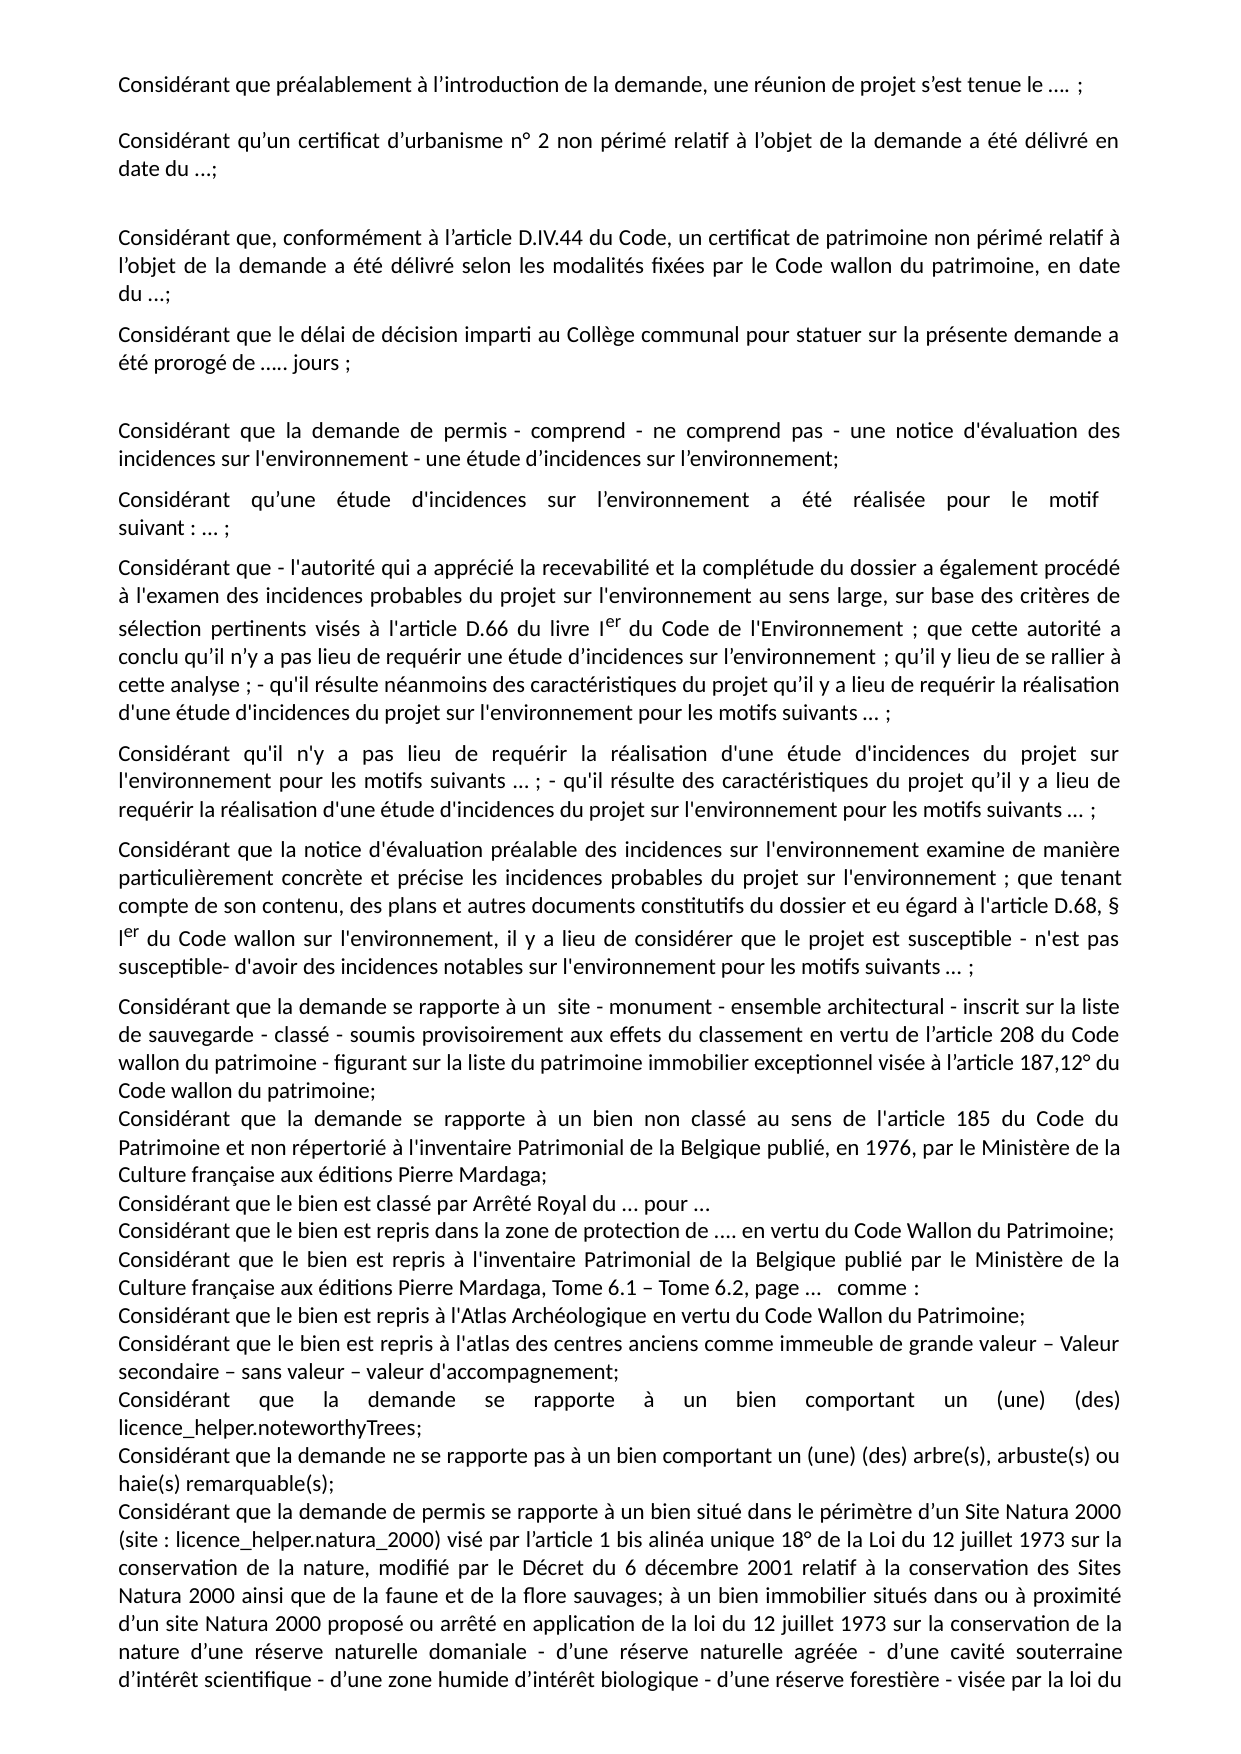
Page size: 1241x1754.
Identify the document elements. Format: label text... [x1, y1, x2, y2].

text Considérant que le bien est repris dans la zone de protection de .... en vertu du Code Wallon du Patrimoine; [118, 1217, 1122, 1245]
text Considérant que la demande ne se rapporte pas à un bien comportant un (une) (des) arbre(s), arbuste(s) ou haie(s) remarquable(s); [118, 1441, 1122, 1497]
text Considérant que le bien est classé par Arrêté Royal du ... pour ... [118, 1189, 1122, 1217]
text Considérant que, conformément à l’article D.IV.44 du Code, un certificat de patrimoine non périmé relatif à l’objet de la demande a été délivré selon les modalités fixées par le Code wallon du patrimoine, en date du ...; [118, 223, 1122, 307]
text Considérant qu’une étude d'incidences sur l’environnement a été réalisée pour le motif suivant : ... ; [118, 485, 1122, 541]
text Considérant que la notice d'évaluation préalable des incidences sur l'environnement examine de manière particulièrement concrète et précise les incidences probables du projet sur l'environnement ; que tenant compte de son contenu, des plans et autres documents constitutifs du dossier et eu égard à l'article D.68, § ler du Code wallon sur l'environnement, il y a lieu de considérer que le projet est susceptible - n'est pas susceptible- d'avoir des incidences notables sur l'environnement pour les motifs suivants … ; [118, 835, 1122, 980]
text Considérant que la demande se rapporte à un bien non classé au sens de l'article 185 du Code du Patrimoine et non répertorié à l'inventaire Patrimonial de la Belgique publié, en 1976, par le Ministère de la Culture française aux éditions Pierre Mardaga; [118, 1104, 1122, 1189]
text Considérant que le délai de décision imparti au Collège communal pour statuer sur la présente demande a été prorogé de ….. jours ; [118, 320, 1122, 376]
text Considérant que le bien est repris à l'Atlas Archéologique en vertu du Code Wallon du Patrimoine; [118, 1301, 1122, 1329]
text Considérant que le bien est repris à l'atlas des centres anciens comme immeuble de grande valeur – Valeur secondaire – sans valeur – valeur d'accompagnement; [118, 1329, 1122, 1385]
text Considérant que le bien est repris à l'inventaire Patrimonial de la Belgique publié par le Ministère de la Culture française aux éditions Pierre Mardaga, Tome 6.1 – Tome 6.2, page ... comme : [118, 1245, 1122, 1301]
text Considérant que - l'autorité qui a apprécié la recevabilité et la complétude du dossier a également procédé à l'examen des incidences probables du projet sur l'environnement au sens large, sur base des critères de sélection pertinents visés à l'article D.66 du livre Ier du Code de l'Environnement ; que cette autorité a conclu qu’il n’y a pas lieu de requérir une étude d’incidences sur l’environnement ; qu’il y lieu de se rallier à cette analyse ; - qu'il résulte néanmoins des caractéristiques du projet qu’il y a lieu de requérir la réalisation d'une étude d'incidences du projet sur l'environnement pour les motifs suivants … ; [118, 553, 1122, 726]
text Considérant que la demande se rapporte à un bien comportant un (une) (des) licence_helper.noteworthyTrees; [118, 1385, 1122, 1441]
text Considérant que la demande de permis - comprend - ne comprend pas - une notice d'évaluation des incidences sur l'environnement - une étude d’incidences sur l’environnement; [118, 416, 1122, 472]
text Considérant qu'il n'y a pas lieu de requérir la réalisation d'une étude d'incidences du projet sur l'environnement pour les motifs suivants … ; - qu'il résulte des caractéristiques du projet qu’il y a lieu de requérir la réalisation d'une étude d'incidences du projet sur l'environnement pour les motifs suivants … ; [118, 739, 1122, 823]
text Considérant qu’un certificat d’urbanisme n° 2 non périmé relatif à l’objet de la demande a été délivré en date du ...; [118, 127, 1122, 183]
text Considérant que la demande de permis se rapporte à un bien situé dans le périmètre d’un Site Natura 2000 (site : licence_helper.natura_2000) visé par l’article 1 bis alinéa unique 18° de la Loi du 12 juillet 1973 sur la conservation de la nature, modifié par le Décret du 6 décembre 2001 relatif à la conservation des Sites Natura 2000 ainsi que de la faune et de la flore sauvages; à un bien immobilier situés dans ou à proximité d’un site Natura 2000 proposé ou arrêté en application de la loi du 12 juillet 1973 sur la conservation de la nature d’une réserve naturelle domaniale - d’une réserve naturelle agréée - d’une cavité souterraine d’intérêt scientifique - d’une zone humide d’intérêt biologique - d’une réserve forestière - visée par la loi du [118, 1497, 1124, 1693]
text Considérant que préalablement à l’introduction de la demande, une réunion de projet s’est tenue le …. ; [118, 71, 1122, 98]
text Considérant que la demande se rapporte à un site - monument - ensemble architectural - inscrit sur la liste de sauvegarde - classé - soumis provisoirement aux effets du classement en vertu de l’article 208 du Code wallon du patrimoine - figurant sur la liste du patrimoine immobilier exceptionnel visée à l’article 187,12° du Code wallon du patrimoine; [118, 992, 1122, 1104]
